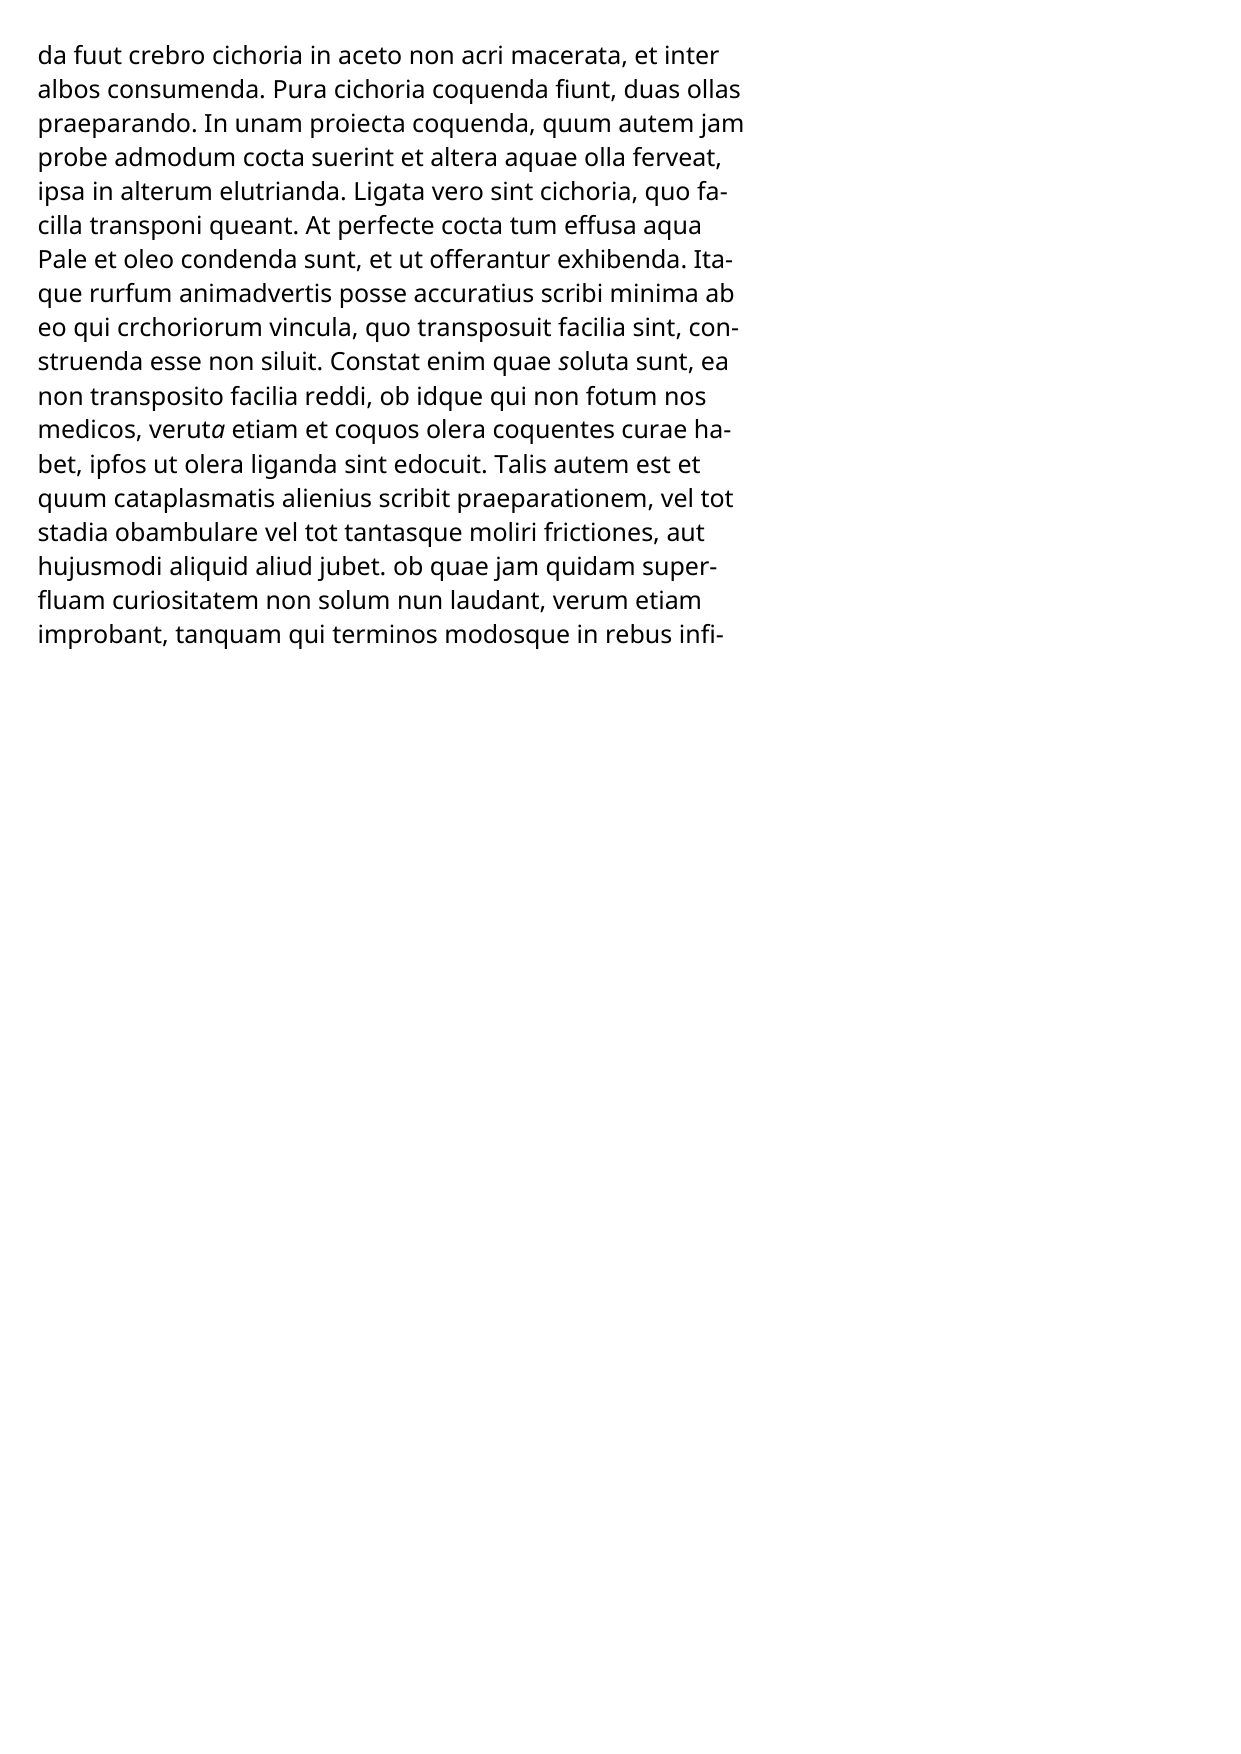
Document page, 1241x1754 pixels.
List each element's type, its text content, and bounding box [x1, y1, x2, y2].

text da fuut crebro cichoria in aceto non acri macerata, et inter albos consumenda. Pura cichoria coquenda fiunt, duas ollas praeparando. In unam proiecta coquenda, quum autem jam probe admodum cocta suerint et altera aquae olla ferveat, ipsa in alterum elutrianda. Ligata vero sint cichoria, quo fa- cilla transponi queant. At perfecte cocta tum effusa aqua Pale et oleo condenda sunt, et ut offerantur exhibenda. Ita- que rurfum animadvertis posse accuratius scribi minima ab eo qui crchoriorum vincula, quo transposuit facilia sint, con- struenda esse non siluit. Constat enim quae soluta sunt, ea non transposito facilia reddi, ob idque qui non fotum nos medicos, veruta etiam et coquos olera coquentes curae ha- bet, ipfos ut olera liganda sint edocuit. Talis autem est et quum cataplasmatis alienius scribit praeparationem, vel tot stadia obambulare vel tot tantasque moliri frictiones, aut hujusmodi aliquid aliud jubet. ob quae jam quidam super- fluam curiositatem non solum nun laudant, verum etiam improbant, tanquam qui terminos modosque in rebus infi- [37, 37, 1203, 651]
